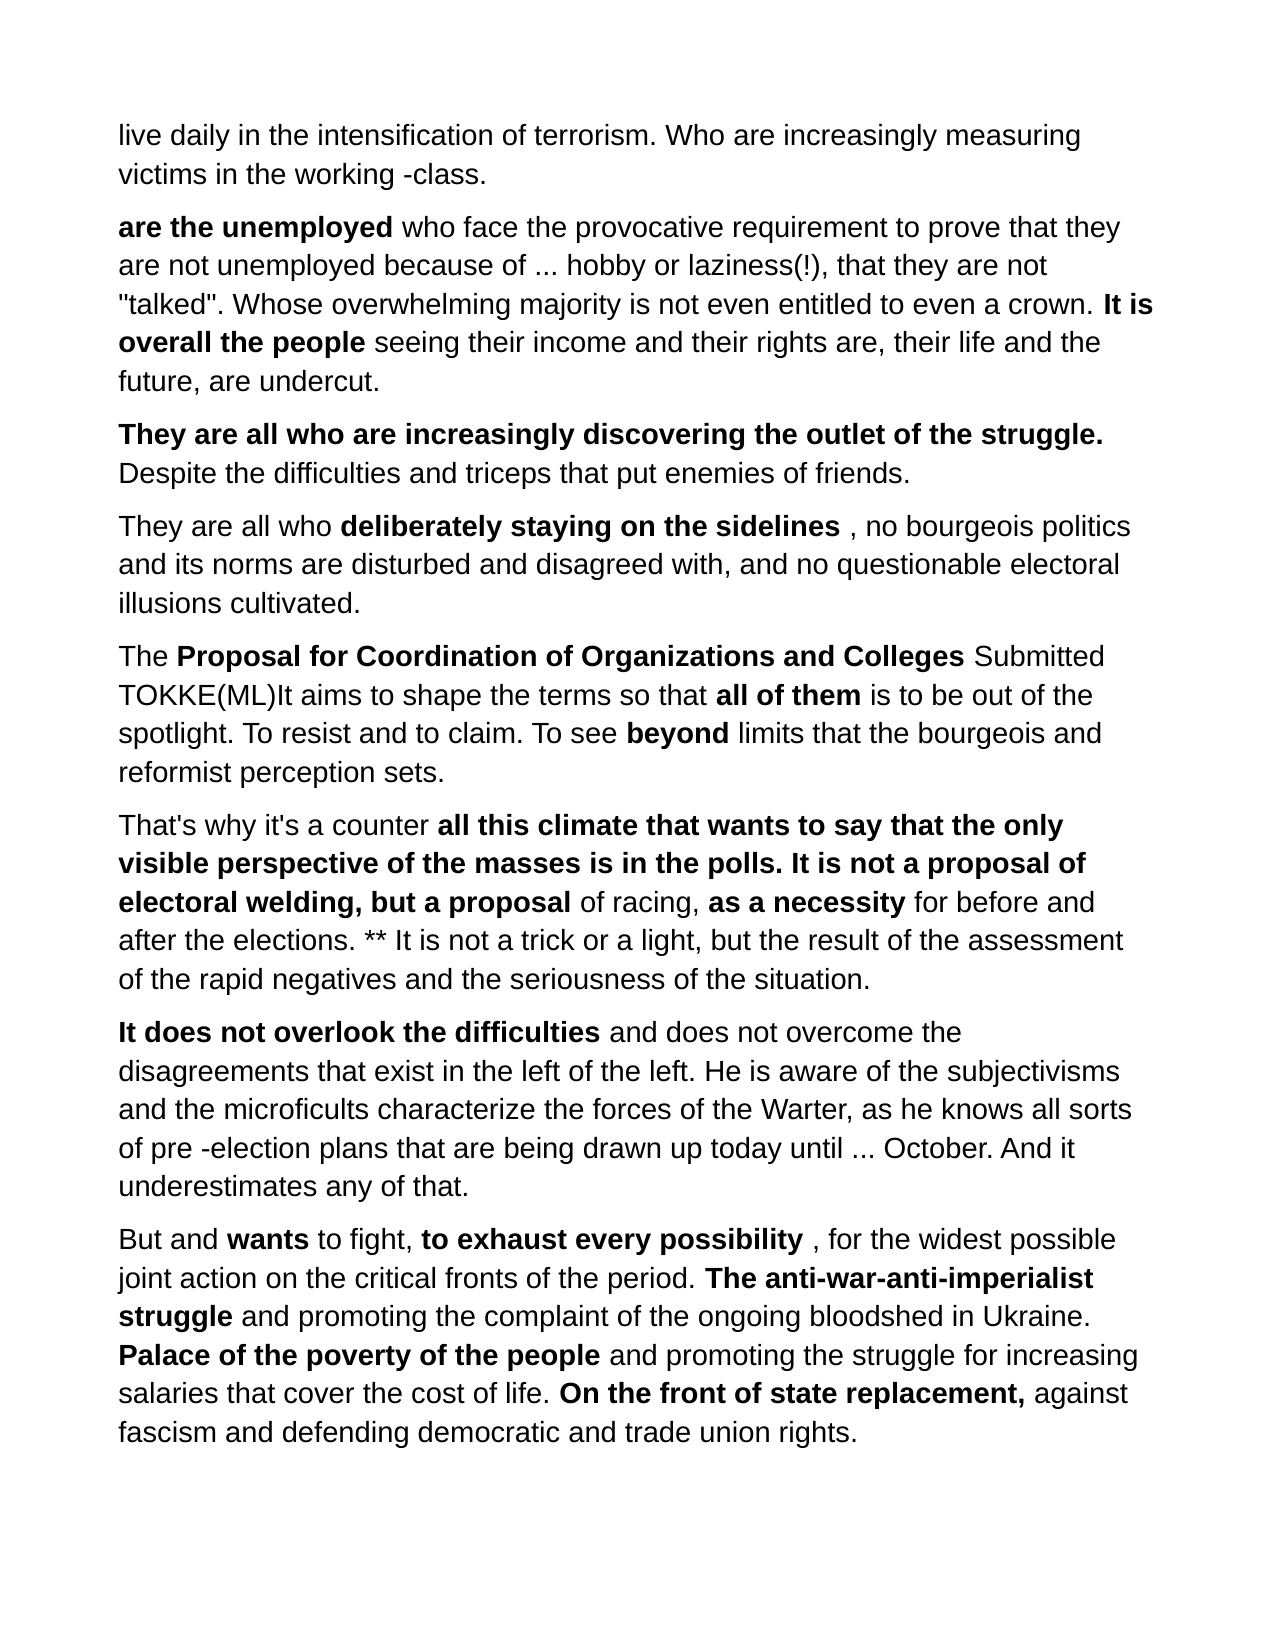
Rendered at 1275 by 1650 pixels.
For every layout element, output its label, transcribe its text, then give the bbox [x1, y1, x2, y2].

text They are all who deliberately staying on the sidelines , no bourgeois politics and its norms are disturbed and disagreed with, and no questionable electoral illusions cultivated. [118, 509, 1157, 619]
text But and wants to fight, to exhaust every possibility , for the widest possible joint action on the critical fronts of the period. The anti-war-anti-imperialist struggle and promoting the complaint of the ongoing bloodshed in Ukraine. Palace of the poverty of the people and promoting the struggle for increasing salaries that cover the cost of life. On the front of state replacement, against fascism and defending democratic and trade union rights. [118, 1222, 1157, 1448]
text It does not overlook the difficulties and does not overcome the disagreements that exist in the left of the left. He is aware of the subjectivisms and the microficults characterize the forces of the Warter, as he knows all sorts of pre -election plans that are being drawn up today until ... October. And it underestimates any of that. [118, 1015, 1157, 1203]
text are the unemployed who face the provocative requirement to prove that they are not unemployed because of ... hobby or laziness(!), that they are not "talked". Whose overwhelming majority is not even entitled to even a crown. It is overall the people seeing their income and their rights are, their life and the future, are undercut. [118, 210, 1157, 397]
text live daily in the intensification of terrorism. Who are increasingly measuring victims in the working -class. [118, 118, 1157, 190]
text That's why it's a counter all this climate that wants to say that the only visible perspective of the masses is in the polls. It is not a proposal of electoral welding, but a proposal of racing, as a necessity for before and after the elections. ** It is not a trick or a light, but the result of the assessment of the rapid negatives and the seriousness of the situation. [118, 808, 1157, 995]
text They are all who are increasingly discovering the outlet of the struggle. Despite the difficulties and triceps that put enemies of friends. [118, 417, 1157, 489]
text The Proposal for Coordination of Organizations and Colleges Submitted TOKKE(ML)It aims to shape the terms so that all of them is to be out of the spotlight. To resist and to claim. To see beyond limits that the bourgeois and reformist perception sets. [118, 639, 1157, 788]
